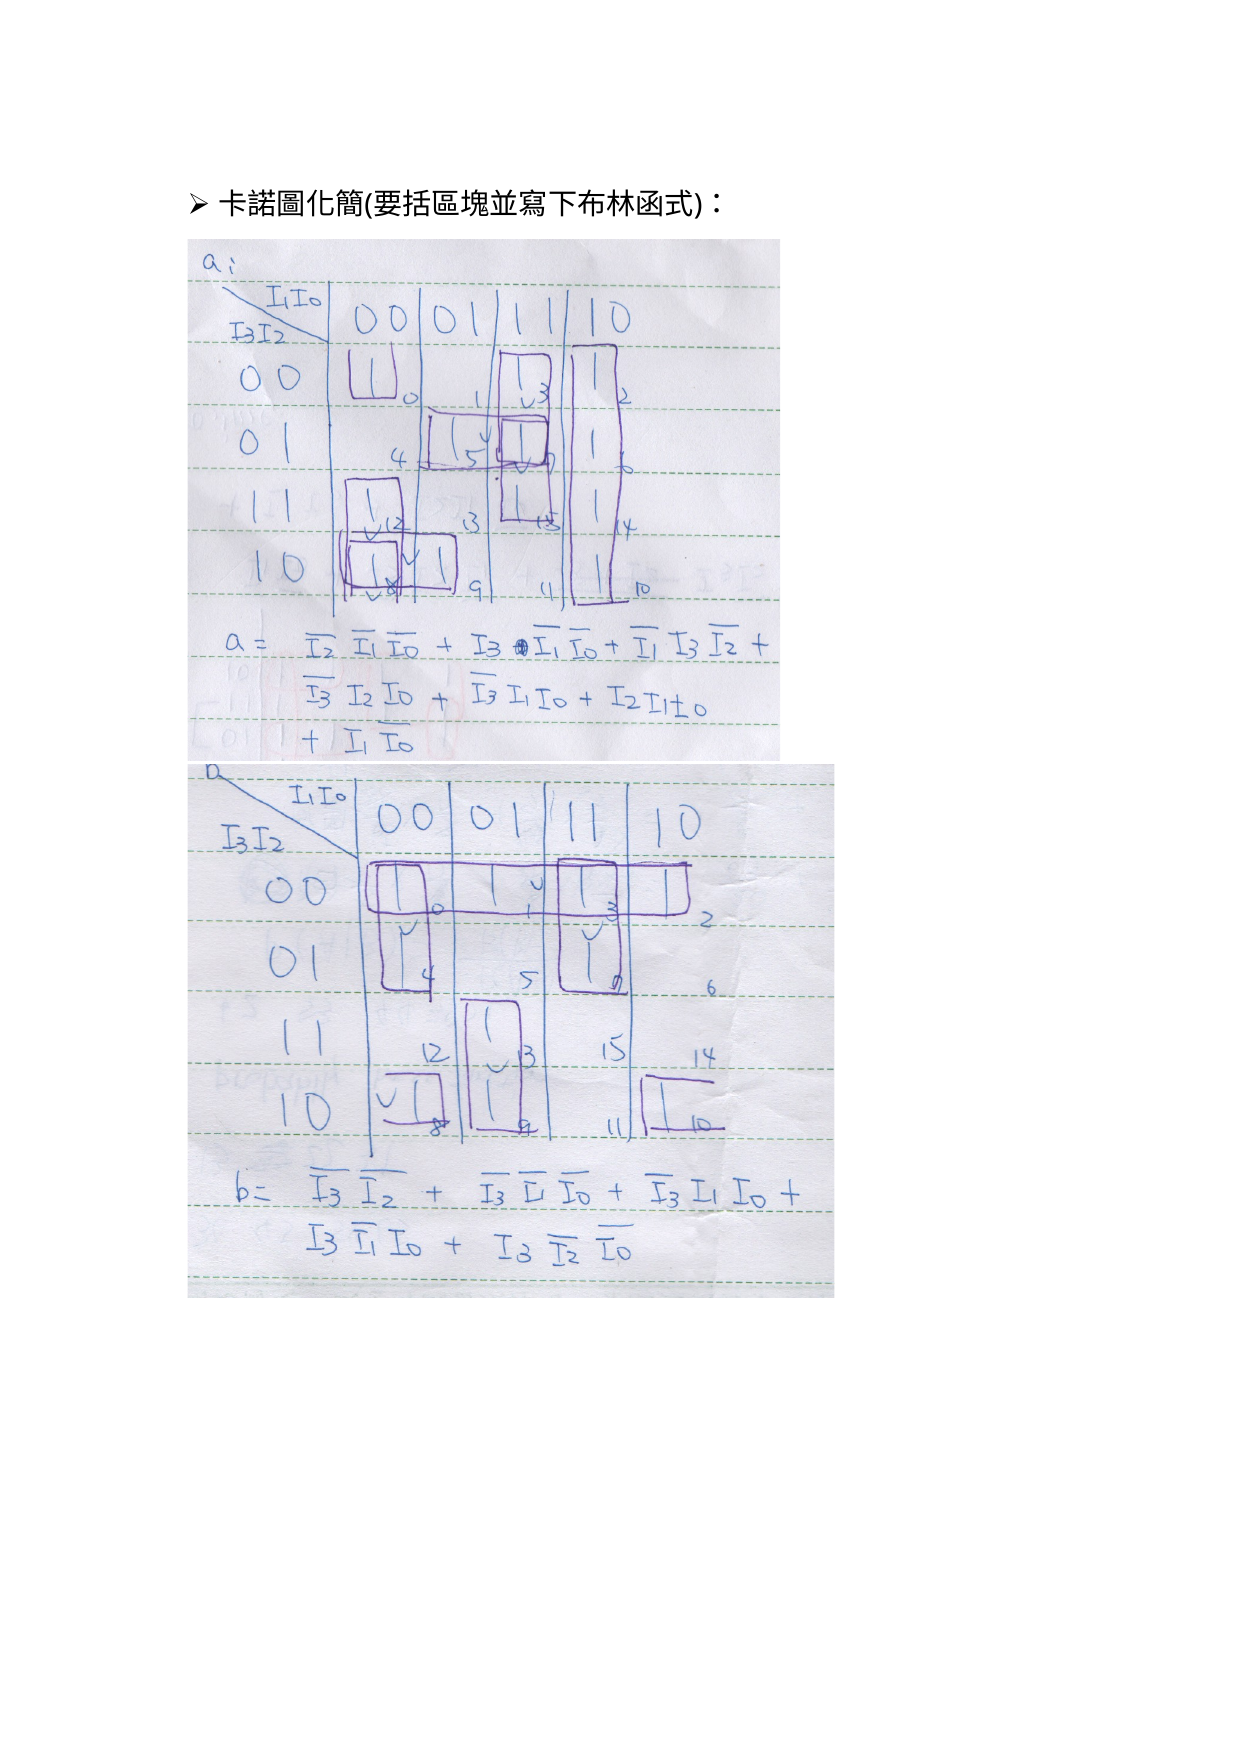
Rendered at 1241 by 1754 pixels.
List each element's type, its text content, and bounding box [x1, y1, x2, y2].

picture [187, 764, 835, 1298]
text  卡諾圖化簡(要括區塊並寫下布林函式)： [187, 164, 1053, 1327]
picture [187, 239, 780, 761]
